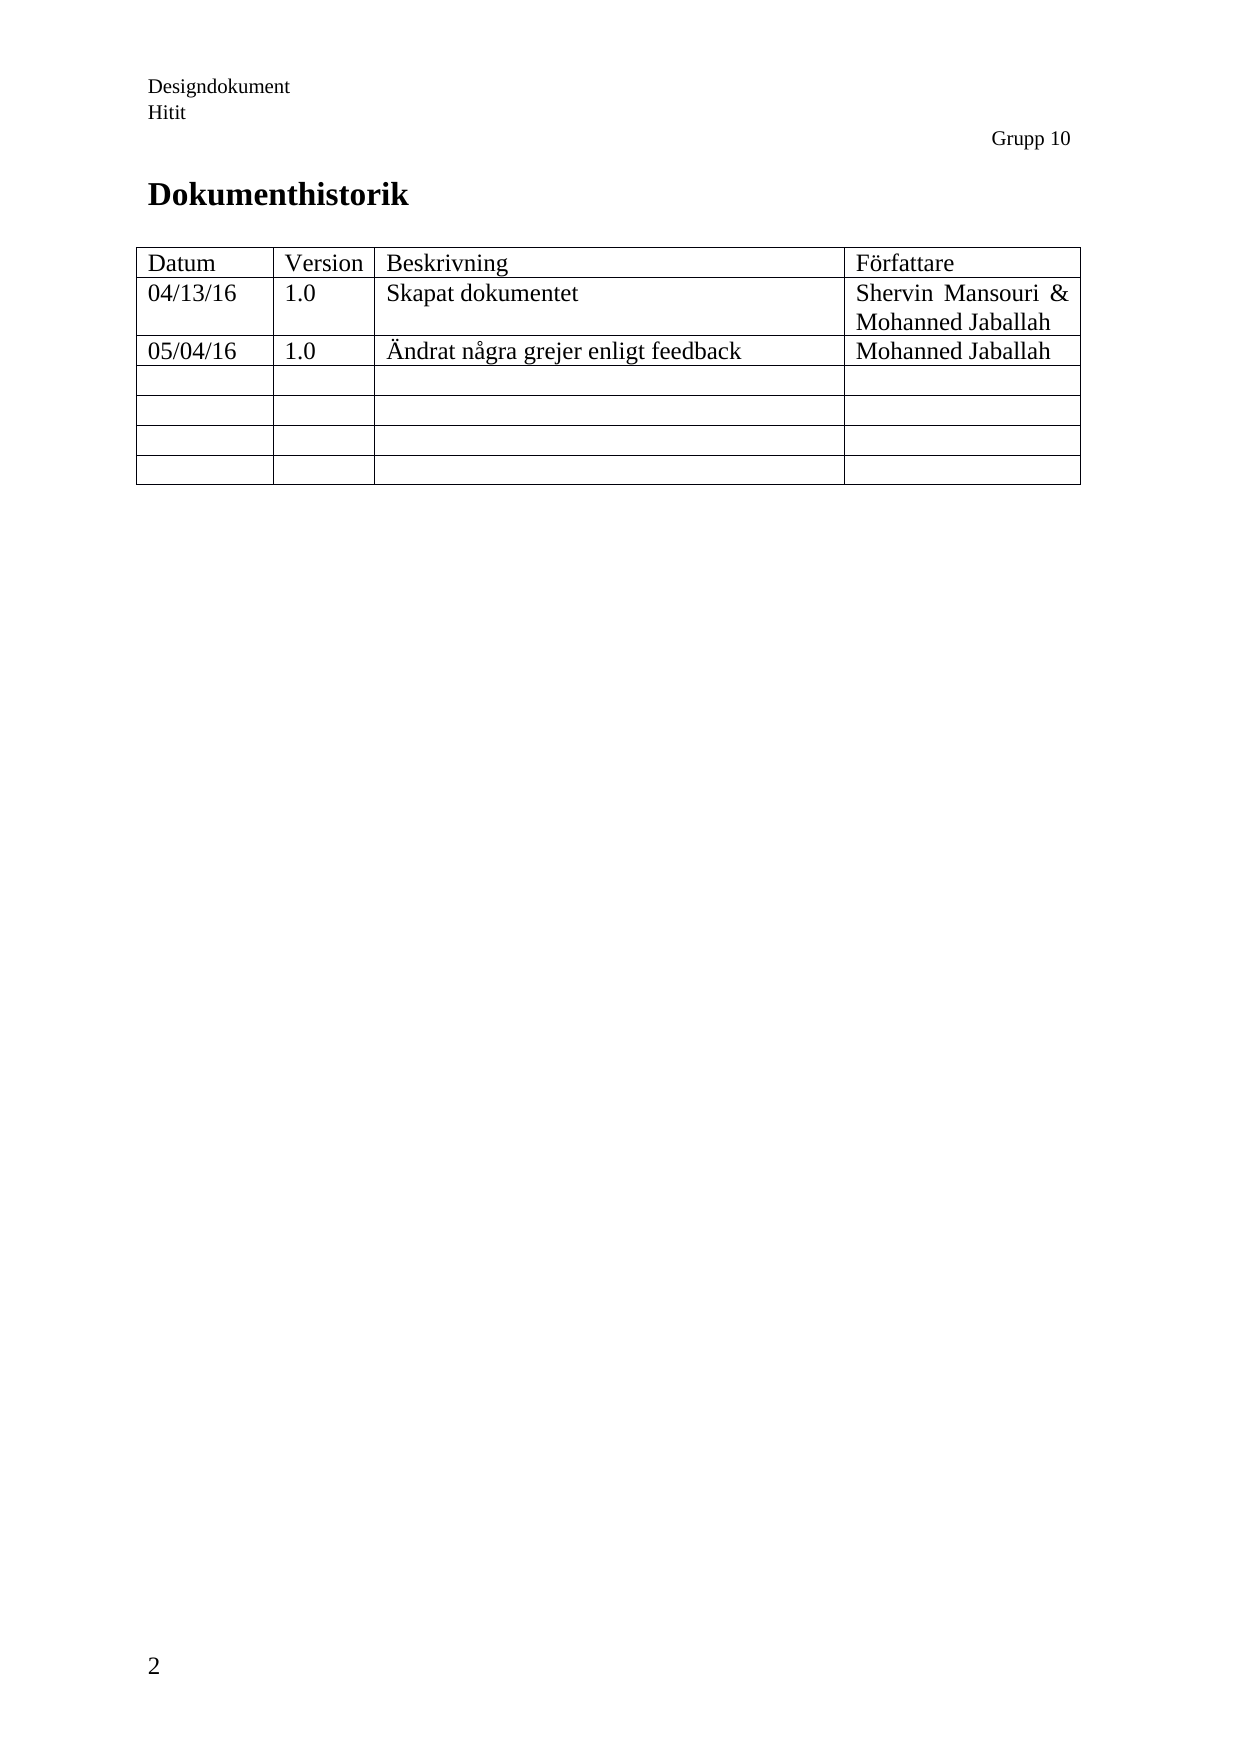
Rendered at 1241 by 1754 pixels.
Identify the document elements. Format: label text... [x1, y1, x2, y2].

table_cell [375, 456, 844, 484]
table_cell [274, 396, 374, 425]
table_cell [137, 456, 273, 484]
table_header Datum [137, 248, 273, 277]
table_header Version [274, 248, 374, 277]
table_cell [137, 366, 273, 395]
table_cell [845, 426, 1080, 454]
table_cell 1.0 [274, 278, 374, 335]
table_cell [375, 426, 844, 454]
table_cell [375, 396, 844, 425]
subtitle Dokumenthistorik [148, 175, 1093, 213]
table_cell [274, 366, 374, 395]
table_header Författare [845, 248, 1080, 277]
table_cell Mohanned Jaballah [845, 336, 1080, 365]
table_cell [845, 396, 1080, 425]
table_cell Shervin Mansouri & Mohanned Jaballah [845, 278, 1080, 335]
table_cell [137, 426, 273, 454]
table_header Beskrivning [375, 248, 844, 277]
table_cell 16-05-04 [137, 336, 273, 365]
table_cell 1.0 [274, 336, 374, 365]
table_cell [845, 456, 1080, 484]
table_cell [375, 366, 844, 395]
table_cell [137, 396, 273, 425]
table_cell [274, 456, 374, 484]
table_cell [274, 426, 374, 454]
table_cell Ändrat några grejer enligt feedback [375, 336, 844, 365]
table_cell 16-04-13 [137, 278, 273, 335]
table_cell [845, 366, 1080, 395]
table_cell Skapat dokumentet [375, 278, 844, 335]
